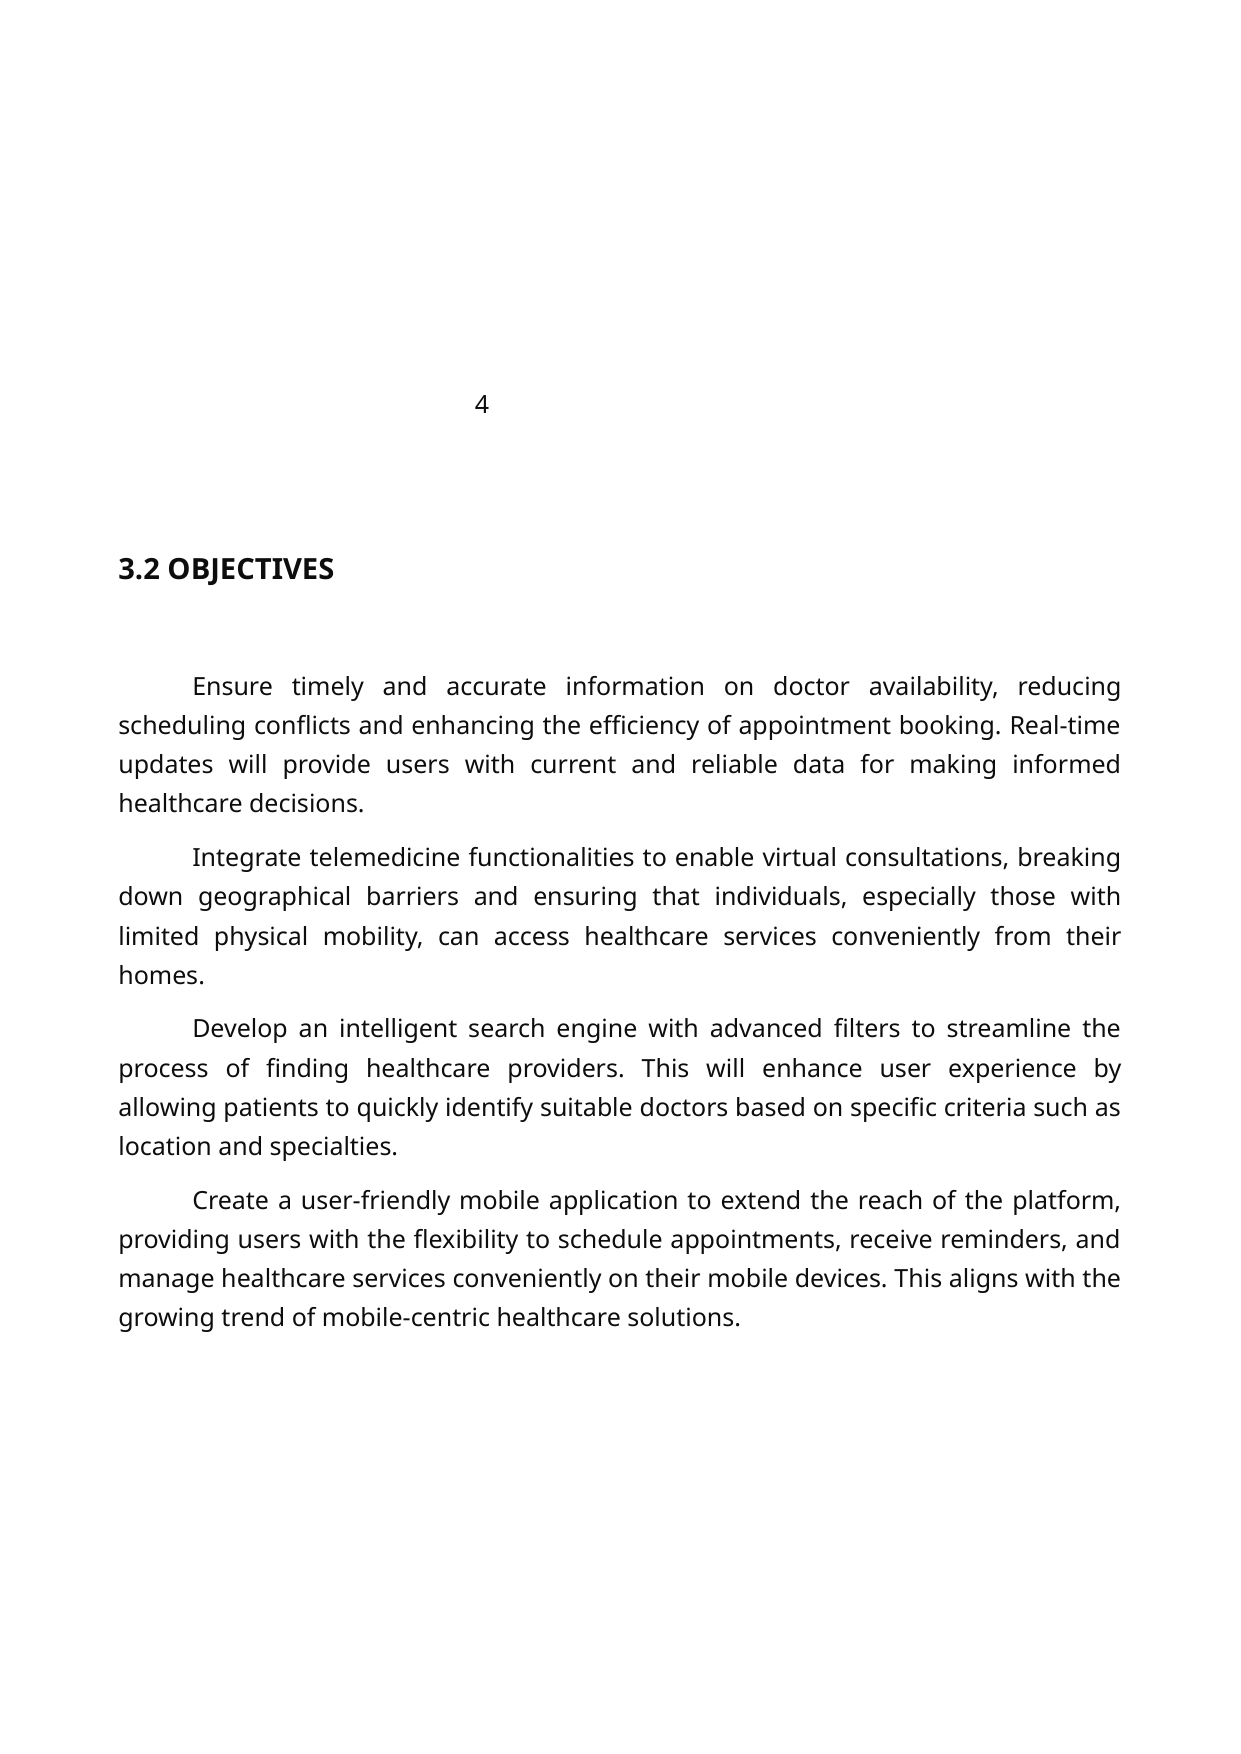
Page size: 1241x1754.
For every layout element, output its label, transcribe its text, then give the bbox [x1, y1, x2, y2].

text 3.2 OBJECTIVES [118, 548, 1122, 588]
text 4 [118, 387, 1122, 421]
text Create a user-friendly mobile application to extend the reach of the platform, providing users with the flexibility to schedule appointments, receive reminders, and manage healthcare services conveniently on their mobile devices. This aligns with the growing trend of mobile-centric healthcare solutions. [118, 1182, 1122, 1334]
text Develop an intelligent search engine with advanced filters to streamline the process of finding healthcare providers. This will enhance user experience by allowing patients to quickly identify suitable doctors based on specific criteria such as location and specialties. [118, 1011, 1122, 1163]
text Integrate telemedicine functionalities to enable virtual consultations, breaking down geographical barriers and ensuring that individuals, especially those with limited physical mobility, can access healthcare services conveniently from their homes. [118, 840, 1122, 991]
text Ensure timely and accurate information on doctor availability, reducing scheduling conflicts and enhancing the efficiency of appointment booking. Real-time updates will provide users with current and reliable data for making informed healthcare decisions. [118, 668, 1122, 820]
